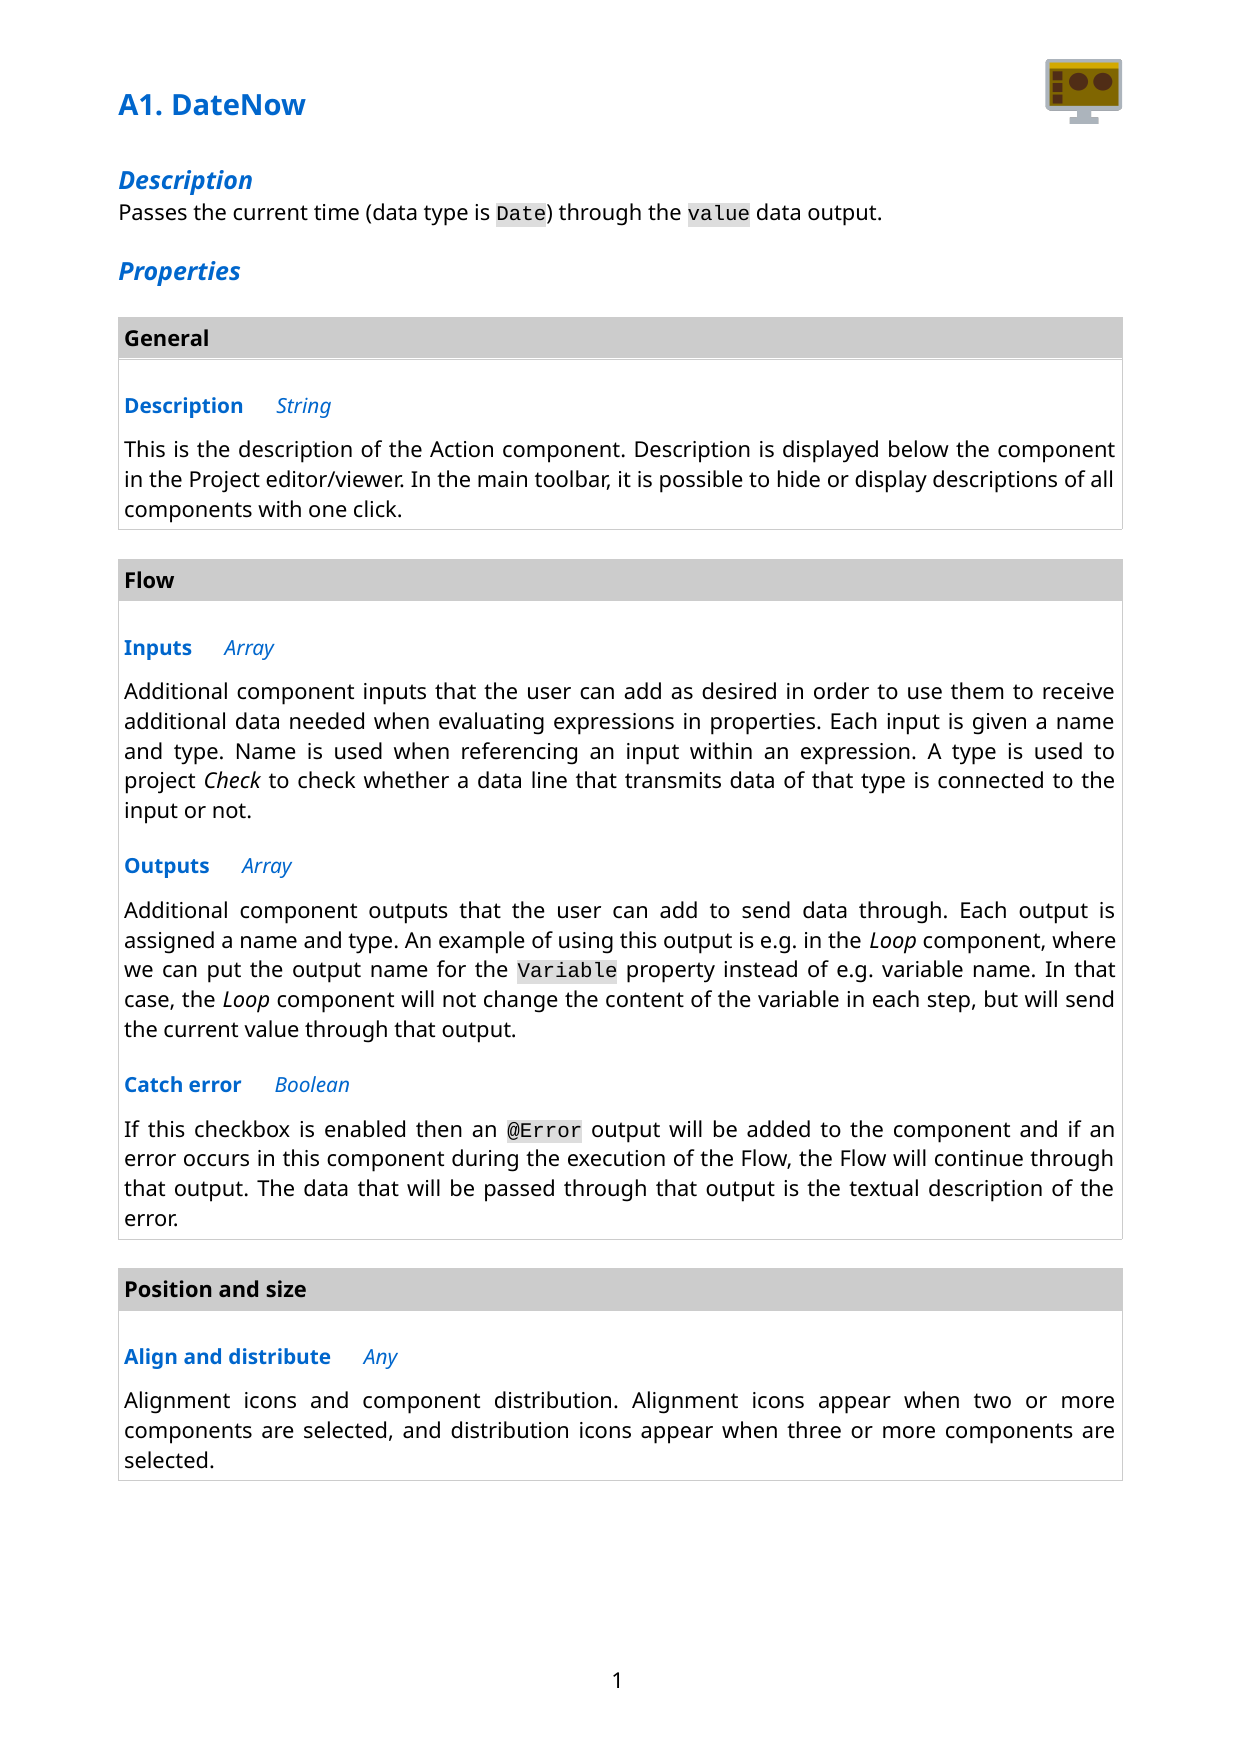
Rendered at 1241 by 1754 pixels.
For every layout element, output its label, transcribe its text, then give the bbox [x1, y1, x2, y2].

text Passes the current time (data type is Date) through the value data output. [118, 197, 1122, 227]
table_header Position and size [119, 1269, 1122, 1310]
subtitle Properties [118, 253, 1122, 287]
picture [1045, 59, 1123, 124]
table_cell Inputs Array Additional component inputs that the user can add as desired in order to use them to receive additional data needed when evaluating expressions in properties. Each input is given a name and type. Name is used when referencing an input within an expression. A type is used to project Check to check whether a data line that transmits data of that type is connected to the input or not. Outputs Array Additional component outputs that the user can add to send data through. Each output is assigned a name and type. An example of using this output is e.g. in the Loop component, where we can put the output name for the Variable property instead of e.g. variable name. In that case, the Loop component will not change the content of the variable in each step, but will send the current value through that output. Catch error Boolean If this checkbox is enabled then an @Error output will be added to the component and if an error occurs in this component during the execution of the Flow, the Flow will continue through that output. The data that will be passed through that output is the textual description of the error. [119, 601, 1122, 1238]
table_header Flow [119, 560, 1122, 600]
subtitle Description [118, 163, 1122, 197]
table_cell Description String This is the description of the Action component. Description is displayed below the component in the Project editor/viewer. In the main toolbar, it is possible to hide or display descriptions of all components with one click. [119, 360, 1122, 529]
table_header General [119, 318, 1122, 358]
table_cell Align and distribute Any Alignment icons and component distribution. Alignment icons appear when two or more components are selected, and distribution icons appear when three or more components are selected. [119, 1311, 1122, 1480]
subtitle DateNow [118, 84, 1045, 124]
